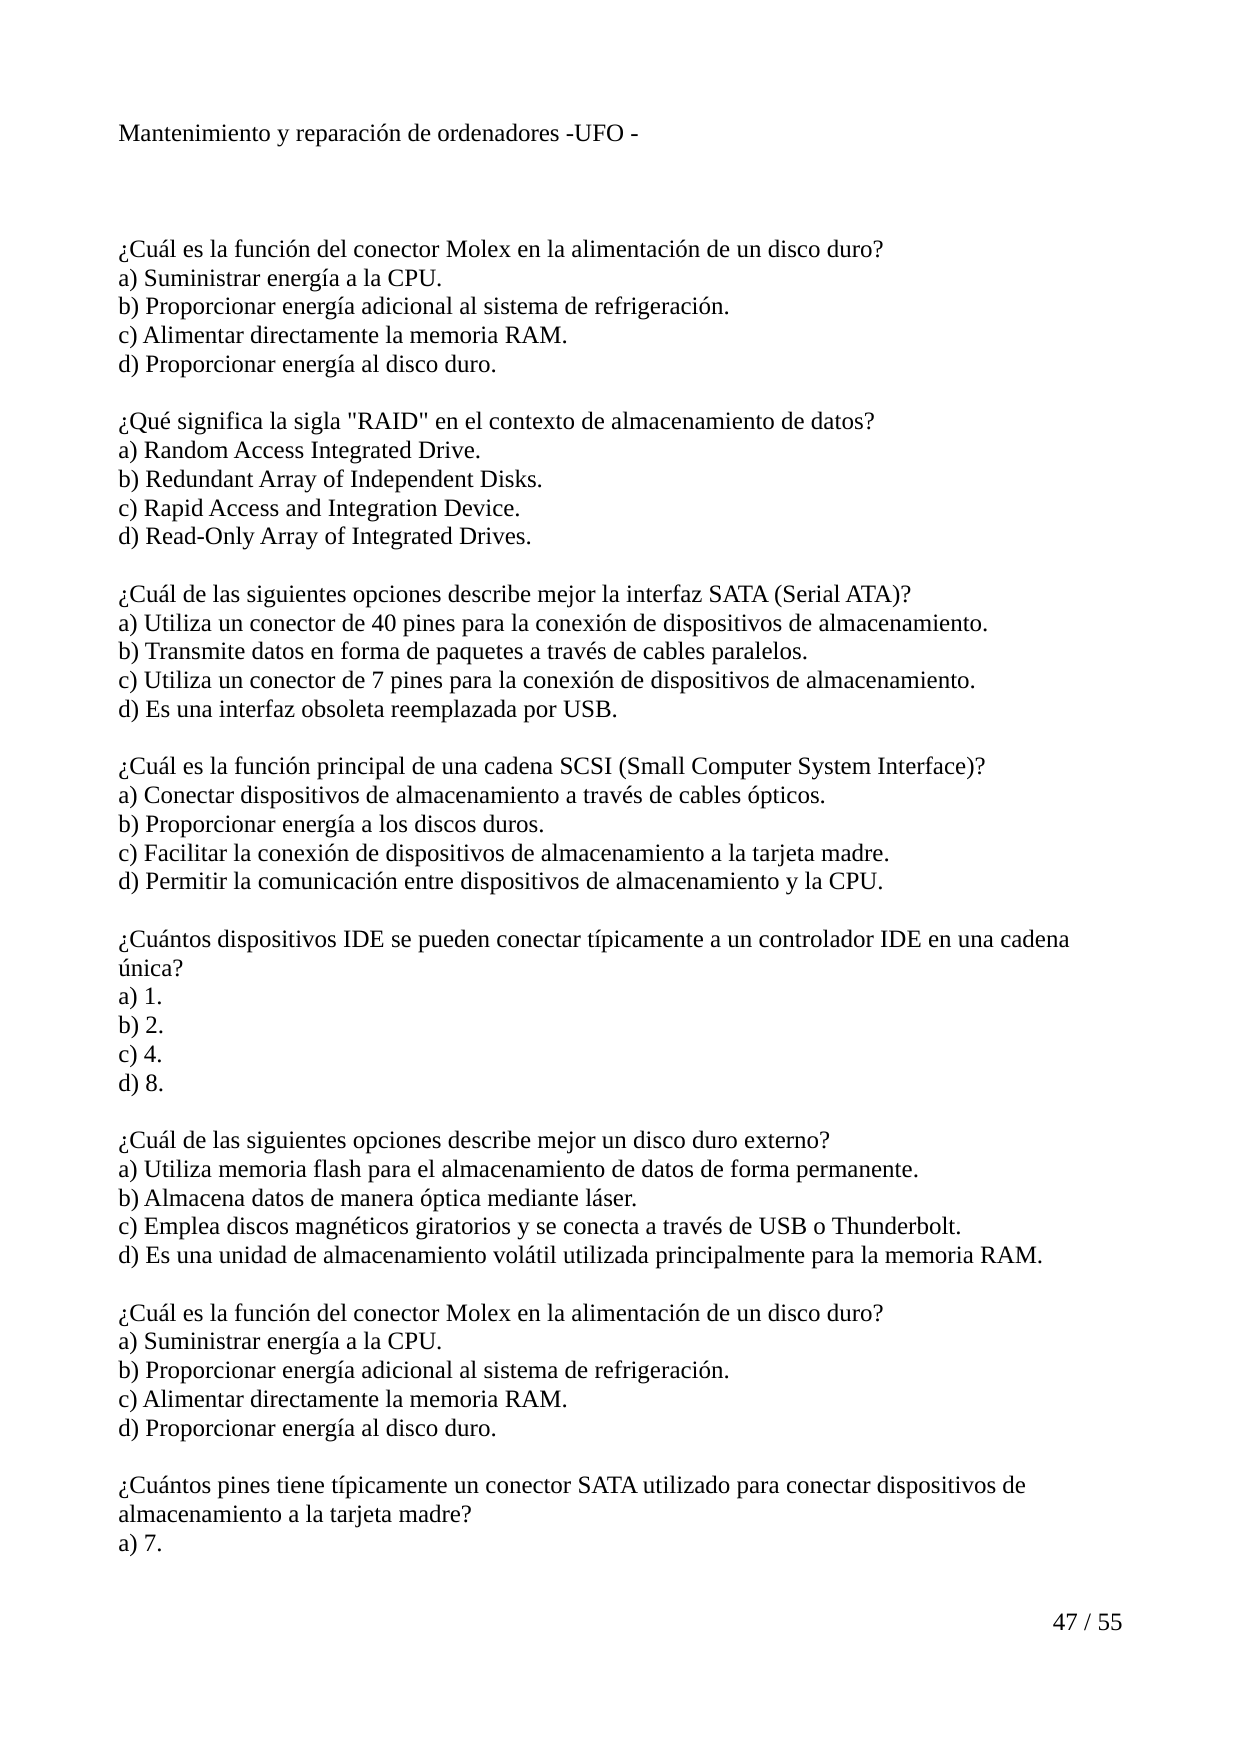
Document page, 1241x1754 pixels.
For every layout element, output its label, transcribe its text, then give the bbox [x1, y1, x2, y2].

text ¿Cuál es la función principal de una cadena SCSI (Small Computer System Interface)? [118, 751, 1122, 780]
text c) Alimentar directamente la memoria RAM. [118, 320, 1122, 349]
text c) 4. [118, 1039, 1122, 1068]
text c) Emplea discos magnéticos giratorios y se conecta a través de USB o Thunderbolt. [118, 1211, 1122, 1240]
text a) Random Access Integrated Drive. [118, 435, 1122, 464]
text ¿Cuál de las siguientes opciones describe mejor un disco duro externo? [118, 1125, 1122, 1154]
text b) Almacena datos de manera óptica mediante láser. [118, 1183, 1122, 1211]
text d) Read-Only Array of Integrated Drives. [118, 521, 1122, 550]
text ¿Cuántos dispositivos IDE se pueden conectar típicamente a un controlador IDE en una cadena única? [118, 924, 1122, 981]
text a) Suministrar energía a la CPU. [118, 263, 1122, 291]
text d) 8. [118, 1068, 1122, 1096]
text a) 1. [118, 981, 1122, 1010]
text b) Redundant Array of Independent Disks. [118, 464, 1122, 493]
text ¿Cuál es la función del conector Molex en la alimentación de un disco duro? [118, 1298, 1122, 1326]
text c) Utiliza un conector de 7 pines para la conexión de dispositivos de almacenamiento. [118, 665, 1122, 694]
text a) Conectar dispositivos de almacenamiento a través de cables ópticos. [118, 780, 1122, 809]
text ¿Cuál de las siguientes opciones describe mejor la interfaz SATA (Serial ATA)? [118, 579, 1122, 608]
text b) Proporcionar energía adicional al sistema de refrigeración. [118, 291, 1122, 320]
text d) Es una interfaz obsoleta reemplazada por USB. [118, 694, 1122, 723]
text b) Proporcionar energía adicional al sistema de refrigeración. [118, 1355, 1122, 1384]
text ¿Cuántos pines tiene típicamente un conector SATA utilizado para conectar dispositivos de almacenamiento a la tarjeta madre? [118, 1470, 1122, 1528]
text ¿Cuál es la función del conector Molex en la alimentación de un disco duro? [118, 234, 1122, 263]
text d) Proporcionar energía al disco duro. [118, 349, 1122, 378]
text a) Utiliza un conector de 40 pines para la conexión de dispositivos de almacenamiento. [118, 608, 1122, 636]
text c) Rapid Access and Integration Device. [118, 493, 1122, 521]
text b) Proporcionar energía a los discos duros. [118, 809, 1122, 838]
text c) Facilitar la conexión de dispositivos de almacenamiento a la tarjeta madre. [118, 838, 1122, 866]
text a) 7. [118, 1528, 1122, 1556]
text ¿Qué significa la sigla "RAID" en el contexto de almacenamiento de datos? [118, 406, 1122, 435]
text c) Alimentar directamente la memoria RAM. [118, 1384, 1122, 1413]
text b) Transmite datos en forma de paquetes a través de cables paralelos. [118, 636, 1122, 665]
text a) Utiliza memoria flash para el almacenamiento de datos de forma permanente. [118, 1154, 1122, 1183]
text d) Es una unidad de almacenamiento volátil utilizada principalmente para la memoria RAM. [118, 1240, 1122, 1269]
text b) 2. [118, 1010, 1122, 1039]
text d) Proporcionar energía al disco duro. [118, 1413, 1122, 1441]
text d) Permitir la comunicación entre dispositivos de almacenamiento y la CPU. [118, 866, 1122, 895]
text a) Suministrar energía a la CPU. [118, 1326, 1122, 1355]
